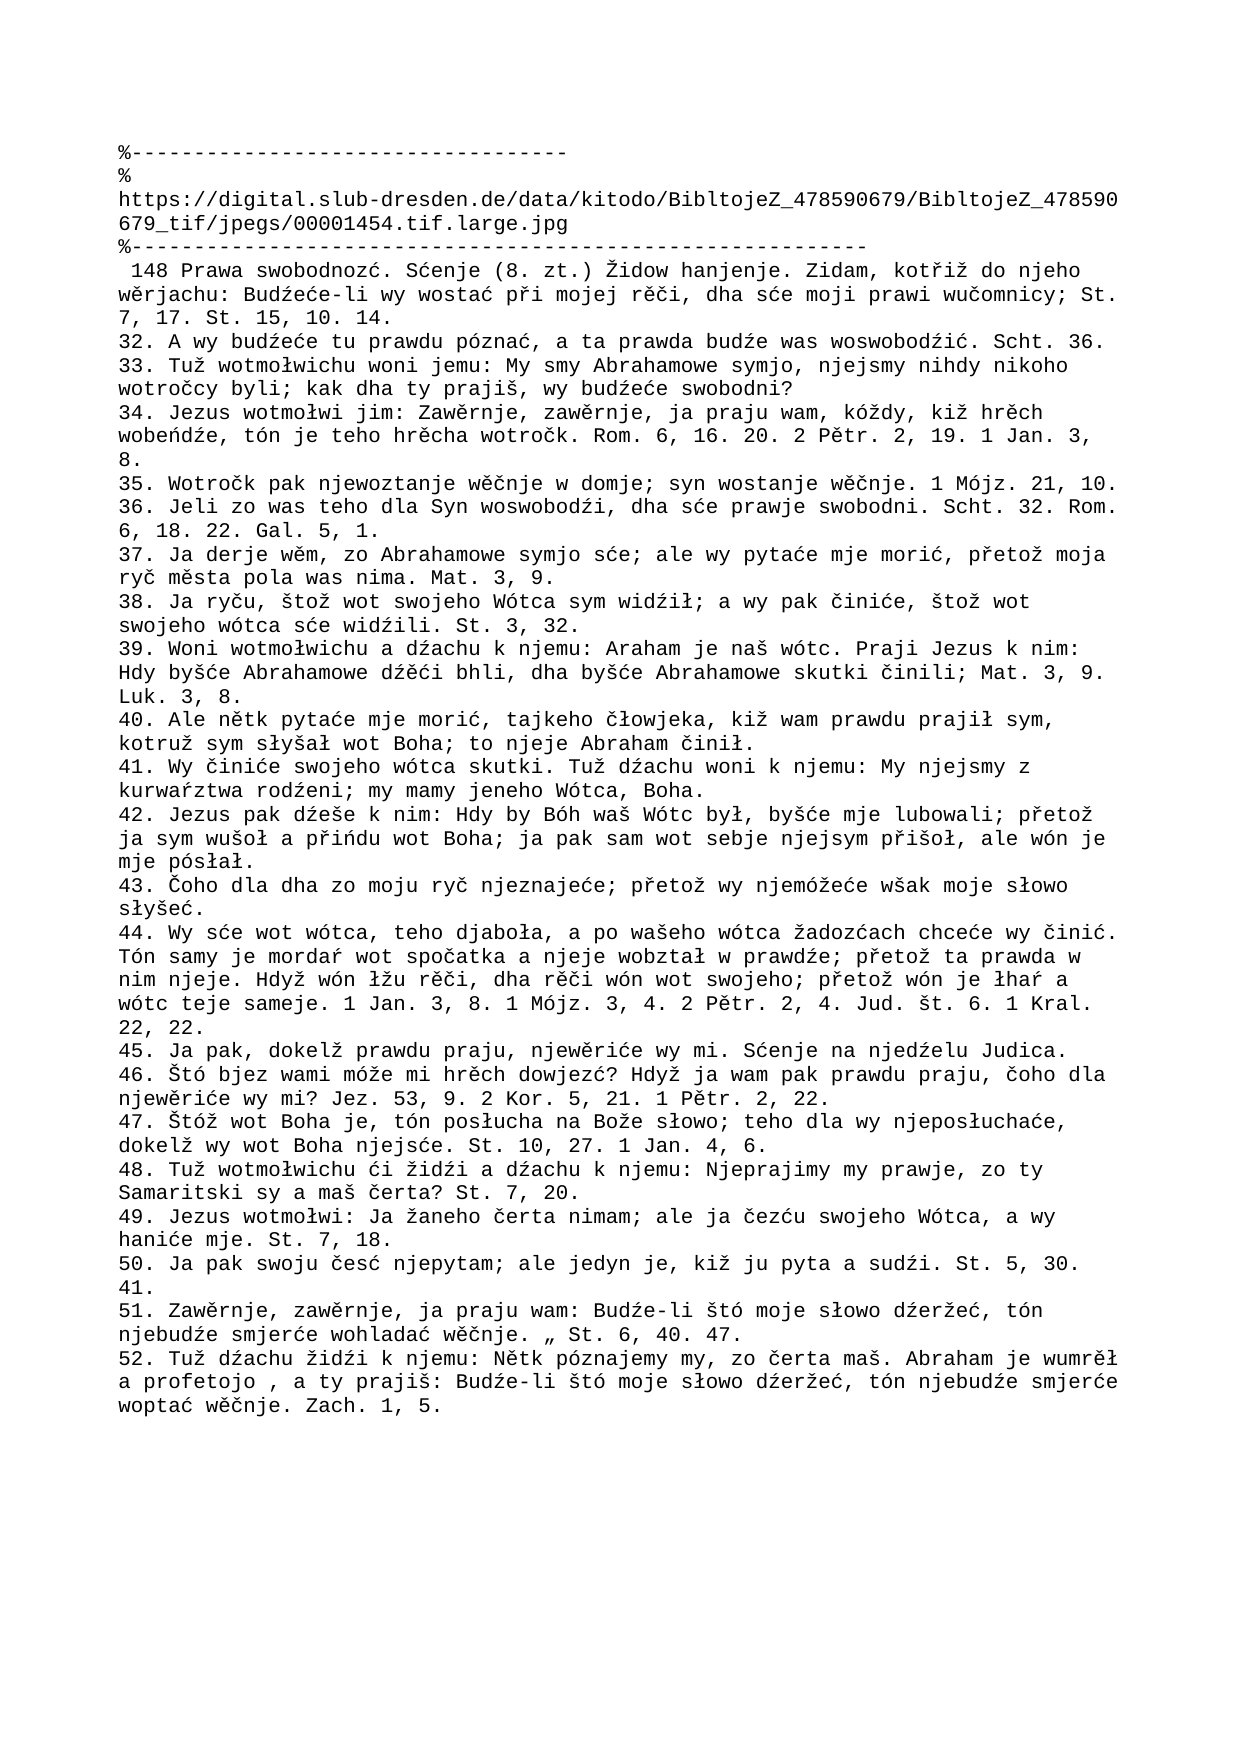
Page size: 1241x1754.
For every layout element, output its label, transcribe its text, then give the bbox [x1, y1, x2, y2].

text 48. Tuž wotmołwichu ći židźi a dźachu k njemu: Njeprajimy my prawje, zo ty Samaritski sy a maš čerta? St. 7, 20. [118, 1158, 1122, 1206]
text 33. Tuž wotmołwichu woni jemu: My smy Abrahamowe symjo, njejsmy nihdy nikoho wotročcy byli; kak dha ty prajiš, wy budźeće swobodni? [118, 354, 1122, 402]
text %----------------------------------- [118, 142, 1122, 165]
text 35. Wotročk pak njewoztanje wěčnje w domje; syn wostanje wěčnje. 1 Mójz. 21, 10. [118, 473, 1122, 496]
text 52. Tuž dźachu židźi k njemu: Nětk póznajemy my, zo čerta maš. Abraham je wumrěł a profetojo , a ty prajiš: Budźe-li štó moje słowo dźeržeć, tón njebudźe smjerće woptać wěčnje. Zach. 1, 5. [118, 1348, 1122, 1419]
text 38. Ja ryču, štož wot swojeho Wótca sym widźił; a wy pak činiće, štož wot swojeho wótca sće widźili. St. 3, 32. [118, 591, 1122, 638]
text 148 Prawa swobodnozć. Sćenje (8. zt.) Židow hanjenje. Zidam, kotřiž do njeho wěrjachu: Budźeće-li wy wostać při mojej rěči, dha sće moji prawi wučomnicy; St. 7, 17. St. 15, 10. 14. [118, 260, 1122, 331]
text 41. Wy činiće swojeho wótca skutki. Tuž dźachu woni k njemu: My njejsmy z kurwaŕztwa rodźeni; my mamy jeneho Wótca, Boha. [118, 757, 1122, 804]
text 34. Jezus wotmołwi jim: Zawěrnje, zawěrnje, ja praju wam, kóždy, kiž hrěch wobeńdźe, tón je teho hrěcha wotročk. Rom. 6, 16. 20. 2 Pětr. 2, 19. 1 Jan. 3, 8. [118, 402, 1122, 473]
text 49. Jezus wotmołwi: Ja žaneho čerta nimam; ale ja čezću swojeho Wótca, a wy haniće mje. St. 7, 18. [118, 1206, 1122, 1253]
text 45. Ja pak, dokelž prawdu praju, njewěriće wy mi. Sćenje na njedźelu Judica. [118, 1040, 1122, 1064]
text 47. Štóž wot Boha je, tón posłucha na Bože słowo; teho dla wy njeposłuchaće, dokelž wy wot Boha njejsće. St. 10, 27. 1 Jan. 4, 6. [118, 1111, 1122, 1158]
text 40. Ale nětk pytaće mje morić, tajkeho čłowjeka, kiž wam prawdu prajił sym, kotruž sym słyšał wot Boha; to njeje Abraham činił. [118, 709, 1122, 757]
text 36. Jeli zo was teho dla Syn woswobodźi, dha sće prawje swobodni. Scht. 32. Rom. 6, 18. 22. Gal. 5, 1. [118, 496, 1122, 544]
text 44. Wy sće wot wótca, teho djaboła, a po wašeho wótca žadozćach chceće wy činić. Tón samy je mordaŕ wot spočatka a njeje wobztał w prawdźe; přetož ta prawda w nim njeje. Hdyž wón łžu rěči, dha rěči wón wot swojeho; přetož wón je łhaŕ a wótc teje sameje. 1 Jan. 3, 8. 1 Mójz. 3, 4. 2 Pětr. 2, 4. Jud. št. 6. 1 Kral. 22, 22. [118, 922, 1122, 1040]
text 42. Jezus pak dźeše k nim: Hdy by Bóh waš Wótc był, byšće mje lubowali; přetož ja sym wušoł a přińdu wot Boha; ja pak sam wot sebje njejsym přišoł, ale wón je mje pósłał. [118, 804, 1122, 875]
text 46. Štó bjez wami móže mi hrěch dowjezć? Hdyž ja wam pak prawdu praju, čoho dla njewěriće wy mi? Jez. 53, 9. 2 Kor. 5, 21. 1 Pětr. 2, 22. [118, 1064, 1122, 1111]
text 43. Čoho dla dha zo moju ryč njeznajeće; přetož wy njemóžeće wšak moje słowo słyšeć. [118, 875, 1122, 922]
text 51. Zawěrnje, zawěrnje, ja praju wam: Budźe-li štó moje słowo dźeržeć, tón njebudźe smjerće wohladać wěčnje. „ St. 6, 40. 47. [118, 1300, 1122, 1348]
text 37. Ja derje wěm, zo Abrahamowe symjo sće; ale wy pytaće mje morić, přetož moja ryč města pola was nima. Mat. 3, 9. [118, 544, 1122, 591]
text 39. Woni wotmołwichu a dźachu k njemu: Araham je naš wótc. Praji Jezus k nim: Hdy byšće Abrahamowe dźěći bhli, dha byšće Abrahamowe skutki činili; Mat. 3, 9. Luk. 3, 8. [118, 638, 1122, 709]
text %----------------------------------------------------------- [118, 236, 1122, 260]
text 32. A wy budźeće tu prawdu póznać, a ta prawda budźe was woswobodźić. Scht. 36. [118, 331, 1122, 354]
text 50. Ja pak swoju česć njepytam; ale jedyn je, kiž ju pyta a sudźi. St. 5, 30. 41. [118, 1253, 1122, 1300]
text % https://digital.slub-dresden.de/data/kitodo/BibltojeZ_478590679/BibltojeZ_478590679_tif/jpegs/00001454.tif.large.jpg [118, 165, 1122, 236]
